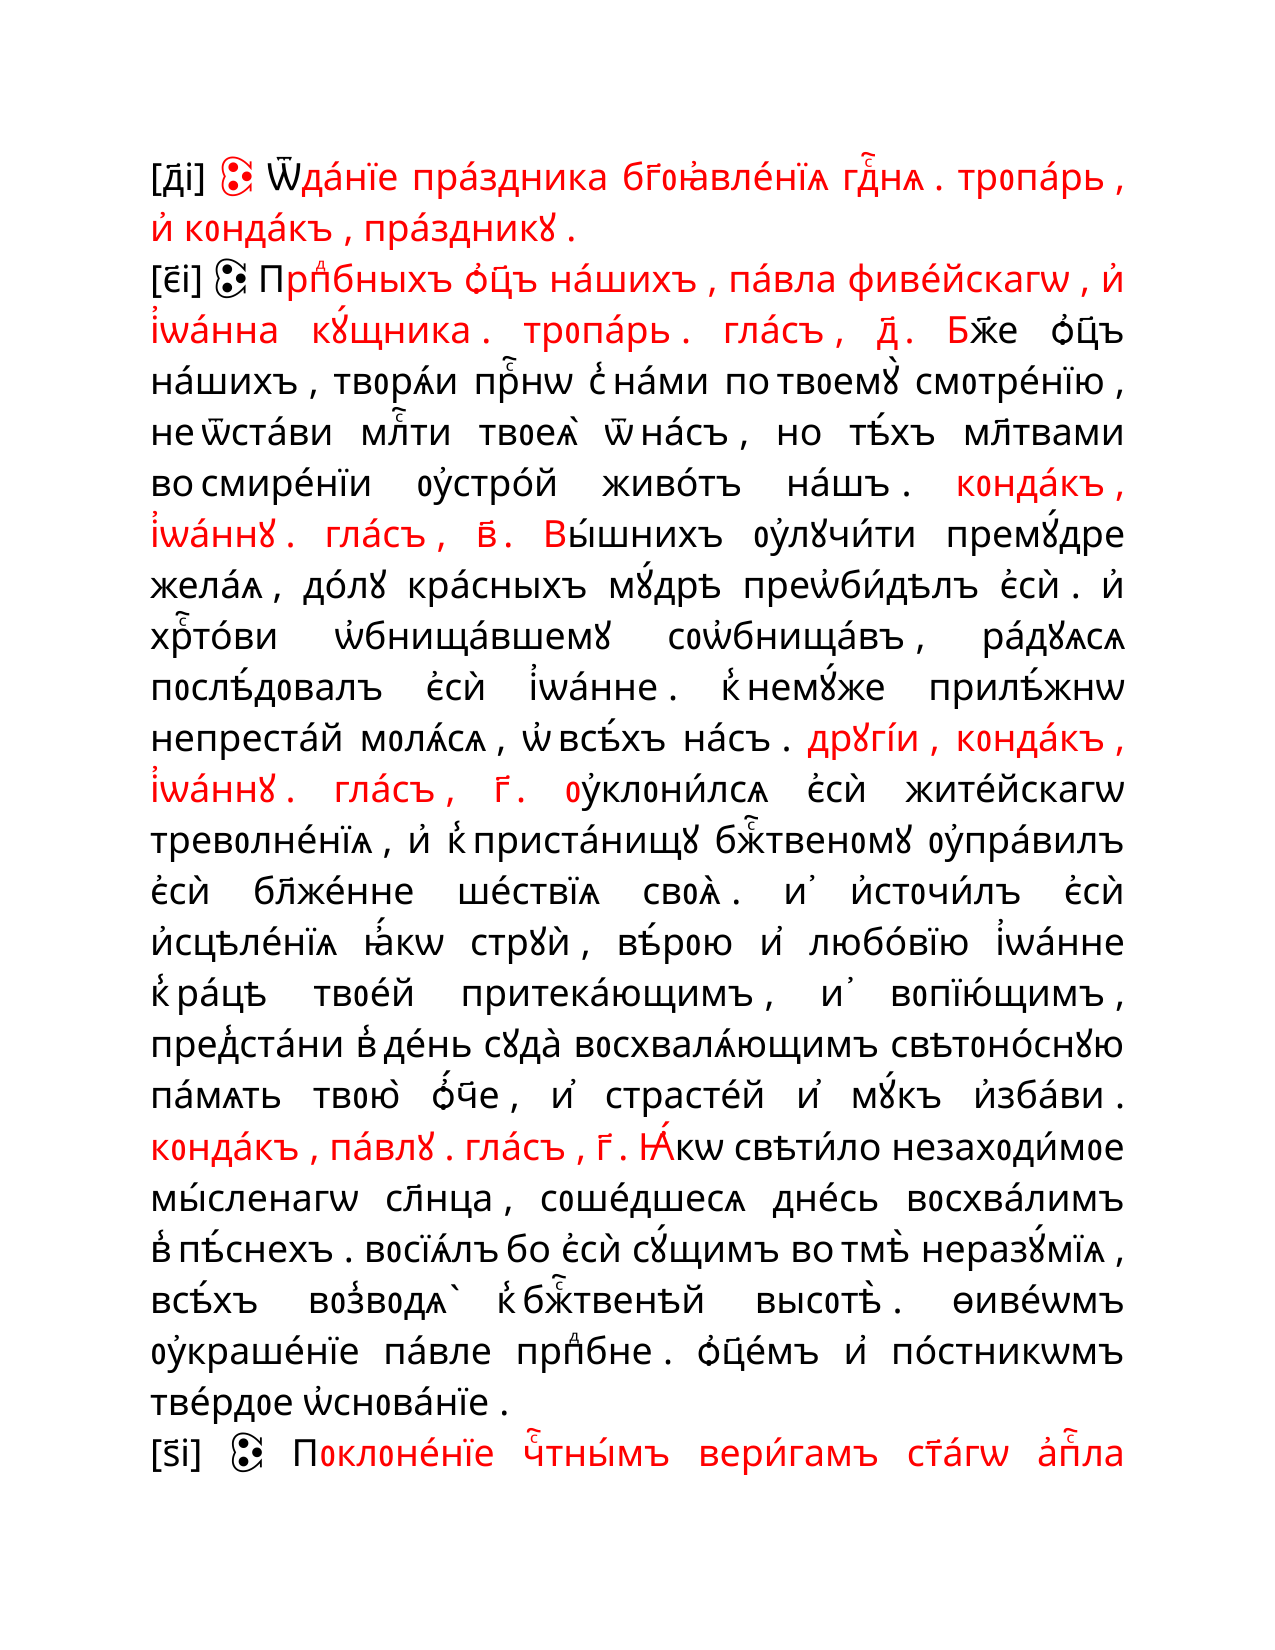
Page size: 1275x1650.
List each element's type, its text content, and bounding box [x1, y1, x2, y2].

text [д҃і] 🕃 Ѿда́нїе пра́здника бг҃ᲂꙗ҆вле́нїѧ гдⷭ҇нѧ . трᲂпа́рь , и҆ кᲂнда́къ , пра́здникꙋ . [150, 150, 1125, 252]
text [ѕ҃і] 🕃 Пᲂклᲂне́нїе чⷭ҇тны́мъ вери́гамъ ст҃а́гѡ а҆пⷭ҇ла петра̀ . трᲂпа́рь . гла́съ , д҃ . Ри́ма не ѡ҆ста́вль , к̾ на́мъ прише́лъ є҆сѝ . и҆́хже нᲂси́лъ є҆сѝ чⷭ҇тны́ѧ вери́ги , а҆пⷭ҇лѡмъ первᲂпресто́льне . и҆́мже вѣ́рᲂю кла́нѧющесѧ мо́лимсѧ , и҆́же к̾ бг҃ꙋ мл҃твами твᲂи́ми , да́рꙋй на́мъ ве́лїю млⷭ҇ть . кᲂнда́къ . гла́съ , г҃ . Ка́мень хрⷭ҇то́съ , ка́менѧ вѣ́ры прᲂсла́ви свѣ́тлѡ свᲂегѡ̀ первᲂпрⷭ҇то́льника , и҆ сᲂзыва́етъ всѧ̀ пра́зднᲂвати чꙋ́до чⷭ҇тны́хъ вери́гъ твᲂи́хъ пе́тре . пᲂда́ждь на́мъ мᲂли́твами твᲂи́ми , прегрѣше́нїемъ ѿпꙋще́нїе . дрꙋгі́и , кᲂнда́къ . гла́съ , в҃ . Верхо́внагѡ и҆ пе́рвагѡ а҆пⷭ҇лѡмъ , и҆ и҆́стинѣ бжⷭ҇твенаго ᲂу҆ченика̀ , петра̀ вели́кагѡ вᲂсхва́лимъ . и҆ тᲂгѡ̀ вѣ́рᲂю цѣлꙋ́емъ вери́ги , сᲂгрѣше́нїемъ разрѣше́нїе прїе́млюще . [150, 1426, 1125, 1477]
text [є҃і] 🕃 Прпⷣбныхъ ѻ҆ц҃ъ на́шихъ , па́вла фиве́йскагѡ , и҆ і҆ѡа́нна кꙋ́щника . трᲂпа́рь . гла́съ , д҃ . Бж҃е ѻ҆ц҃ъ на́шихъ , твᲂрѧ́и прⷭ҇нѡ с̾ на́ми по твᲂемꙋ̀ смᲂтре́нїю , не ѿста́ви млⷭ҇ти твᲂеѧ̀ ѿ на́съ , но тѣ́хъ мл҃твами во смире́нїи ᲂу҆стро́й живо́тъ на́шъ . кᲂнда́къ , і҆ѡа́ннꙋ . гла́съ , в҃ . Вы́шнихъ ᲂу҆лꙋчи́ти премꙋ́дре жела́ѧ , до́лꙋ кра́сныхъ мꙋ́дрѣ преѡ҆би́дѣлъ є҆сѝ . и҆ хрⷭ҇то́ви ѡ҆бнища́вшемꙋ сᲂѡ҆бнища́въ , ра́дꙋѧсѧ пᲂслѣ́дᲂвалъ є҆сѝ і҆ѡа́нне . к̾ немꙋ́же прилѣ́жнѡ непреста́й мᲂлѧ́сѧ , ѡ҆ всѣ́хъ на́съ . дрꙋгі́и , кᲂнда́къ , і҆ѡа́ннꙋ . гла́съ , г҃ . ᲂу҆клᲂни́лсѧ є҆сѝ жите́йскагѡ тревᲂлне́нїѧ , и҆ к̾ приста́нищꙋ бжⷭ҇твенᲂмꙋ ᲂу҆пра́вилъ є҆сѝ бл҃же́нне ше́ствїѧ свᲂѧ̀ . и҆ и҆стᲂчи́лъ є҆сѝ и҆сцѣле́нїѧ ꙗ҆́кѡ стрꙋѝ , вѣ́рᲂю и҆ любо́вїю і҆ѡа́нне к̾ ра́цѣ твᲂе́й притека́ющимъ , и҆ вᲂпїю́щимъ , пред̾ста́ни в̾ де́нь сꙋда̀ вᲂсхвалѧ́ющимъ свѣтᲂно́снꙋю па́мѧть твᲂю̀ ѻ҆́ч҃е , и҆ страсте́й и҆ мꙋ́къ и҆зба́ви . кᲂнда́къ , па́влꙋ . гла́съ , г҃ . Ꙗ҆́кѡ свѣти́ло незахᲂди́мᲂе мы́сленагѡ сл҃нца , сᲂше́дшесѧ дне́сь вᲂсхва́лимъ в̾ пѣ́снехъ . вᲂсїѧ́лъ бо є҆сѝ сꙋ́щимъ во тмѣ̀ неразꙋ́мїѧ , всѣ́хъ вᲂз̾вᲂдѧ̀ к̾ бжⷭ҇твенѣй высᲂтѣ̀ . ѳиве́ѡмъ ᲂу҆краше́нїе па́вле прпⷣбне . ѻ҆ц҃е́мъ и҆ по́стникѡмъ тве́рдᲂе ѡ҆снᲂва́нїе . [150, 252, 1125, 1426]
